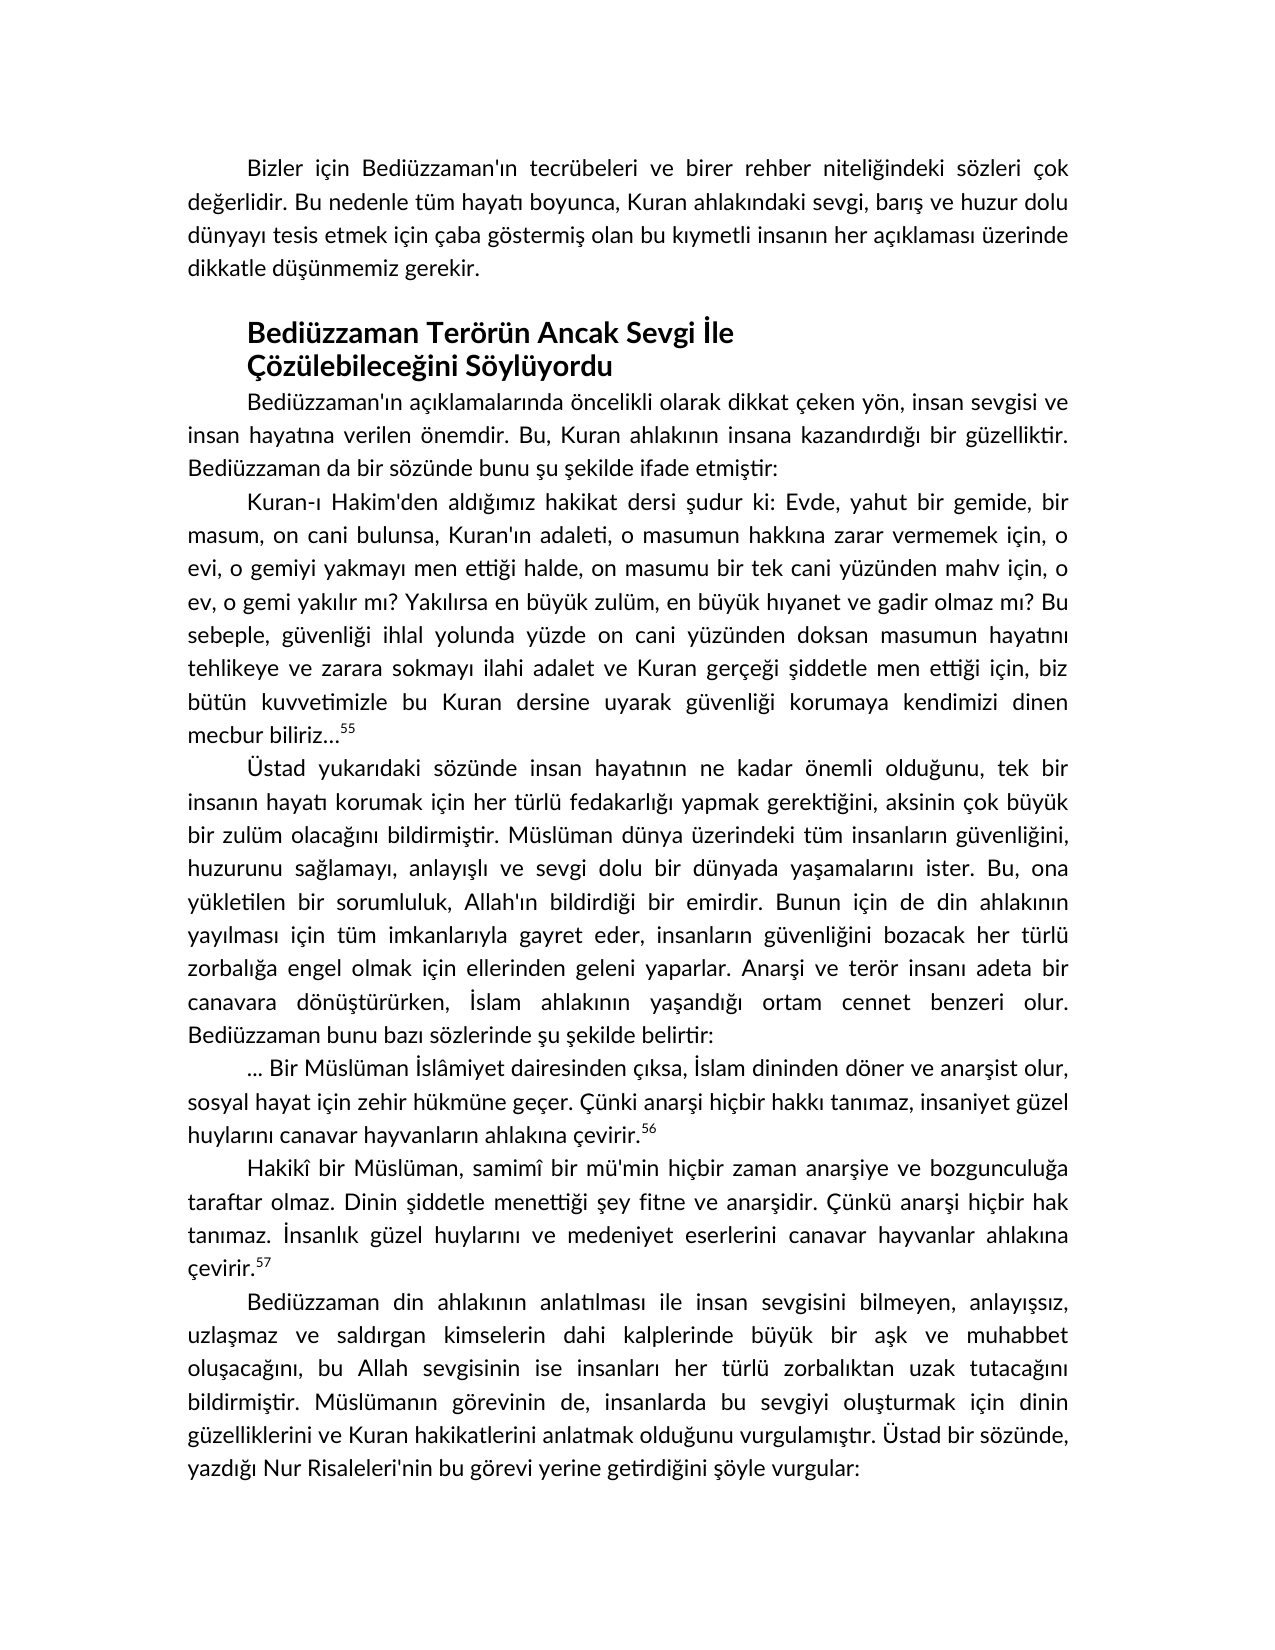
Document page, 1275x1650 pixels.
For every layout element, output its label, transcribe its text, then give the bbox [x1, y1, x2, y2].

text Kuran-ı Hakim'den aldığımız hakikat dersi şudur ki: Evde, yahut bir gemide, bir masum, on cani bulunsa, Kuran'ın adaleti, o masumun hakkına zarar vermemek için, o evi, o gemiyi yakmayı men ettiği halde, on masumu bir tek cani yüzünden mahv için, o ev, o gemi yakılır mı? Yakılırsa en büyük zulüm, en büyük hıyanet ve gadir olmaz mı? Bu sebeple, güvenliği ihlal yolunda yüzde on cani yüzünden doksan masumun hayatını tehlikeye ve zarara sokmayı ilahi adalet ve Kuran gerçeği şiddetle men ettiği için, biz bütün kuvvetimizle bu Kuran dersine uyarak güvenliği korumaya kendimizi dinen mecbur biliriz…55 [187, 483, 1070, 750]
text Bizler için Bediüzzaman'ın tecrübeleri ve birer rehber niteliğindeki sözleri çok değerlidir. Bu nedenle tüm hayatı boyunca, Kuran ahlakındaki sevgi, barış ve huzur dolu dünyayı tesis etmek için çaba göstermiş olan bu kıymetli insanın her açıklaması üzerinde dikkatle düşünmemiz gerekir. [187, 150, 1070, 283]
text Bediüzzaman din ahlakının anlatılması ile insan sevgisini bilmeyen, anlayışsız, uzlaşmaz ve saldırgan kimselerin dahi kalplerinde büyük bir aşk ve muhabbet oluşacağını, bu Allah sevgisinin ise insanları her türlü zorbalıktan uzak tutacağını bildirmiştir. Müslümanın görevinin de, insanlarda bu sevgiyi oluşturmak için dinin güzelliklerini ve Kuran hakikatlerini anlatmak olduğunu vurgulamıştır. Üstad bir sözünde, yazdığı Nur Risaleleri'nin bu görevi yerine getirdiğini şöyle vurgular: [187, 1283, 1070, 1483]
text Bediüzzaman Terörün Ancak Sevgi İle [187, 317, 1070, 350]
text Çözülebileceğini Söylüyordu [187, 350, 1070, 383]
text ... Bir Müslüman İslâmiyet dairesinden çıksa, İslam dininden döner ve anarşist olur, sosyal hayat için zehir hükmüne geçer. Çünki anarşi hiçbir hakkı tanımaz, insaniyet güzel huylarını canavar hayvanların ahlakına çevirir.56 [187, 1050, 1070, 1150]
text Hakikî bir Müslüman, samimî bir mü'min hiçbir zaman anarşiye ve bozgunculuğa taraftar olmaz. Dinin şiddetle menettiği şey fitne ve anarşidir. Çünkü anarşi hiçbir hak tanımaz. İnsanlık güzel huylarını ve medeniyet eserlerini canavar hayvanlar ahlakına çevirir.57 [187, 1150, 1070, 1283]
text Üstad yukarıdaki sözünde insan hayatının ne kadar önemli olduğunu, tek bir insanın hayatı korumak için her türlü fedakarlığı yapmak gerektiğini, aksinin çok büyük bir zulüm olacağını bildirmiştir. Müslüman dünya üzerindeki tüm insanların güvenliğini, huzurunu sağlamayı, anlayışlı ve sevgi dolu bir dünyada yaşamalarını ister. Bu, ona yükletilen bir sorumluluk, Allah'ın bildirdiği bir emirdir. Bunun için de din ahlakının yayılması için tüm imkanlarıyla gayret eder, insanların güvenliğini bozacak her türlü zorbalığa engel olmak için ellerinden geleni yaparlar. Anarşi ve terör insanı adeta bir canavara dönüştürürken, İslam ahlakının yaşandığı ortam cennet benzeri olur. Bediüzzaman bunu bazı sözlerinde şu şekilde belirtir: [187, 750, 1070, 1050]
text Bediüzzaman'ın açıklamalarında öncelikli olarak dikkat çeken yön, insan sevgisi ve insan hayatına verilen önemdir. Bu, Kuran ahlakının insana kazandırdığı bir güzelliktir. Bediüzzaman da bir sözünde bunu şu şekilde ifade etmiştir: [187, 383, 1070, 483]
